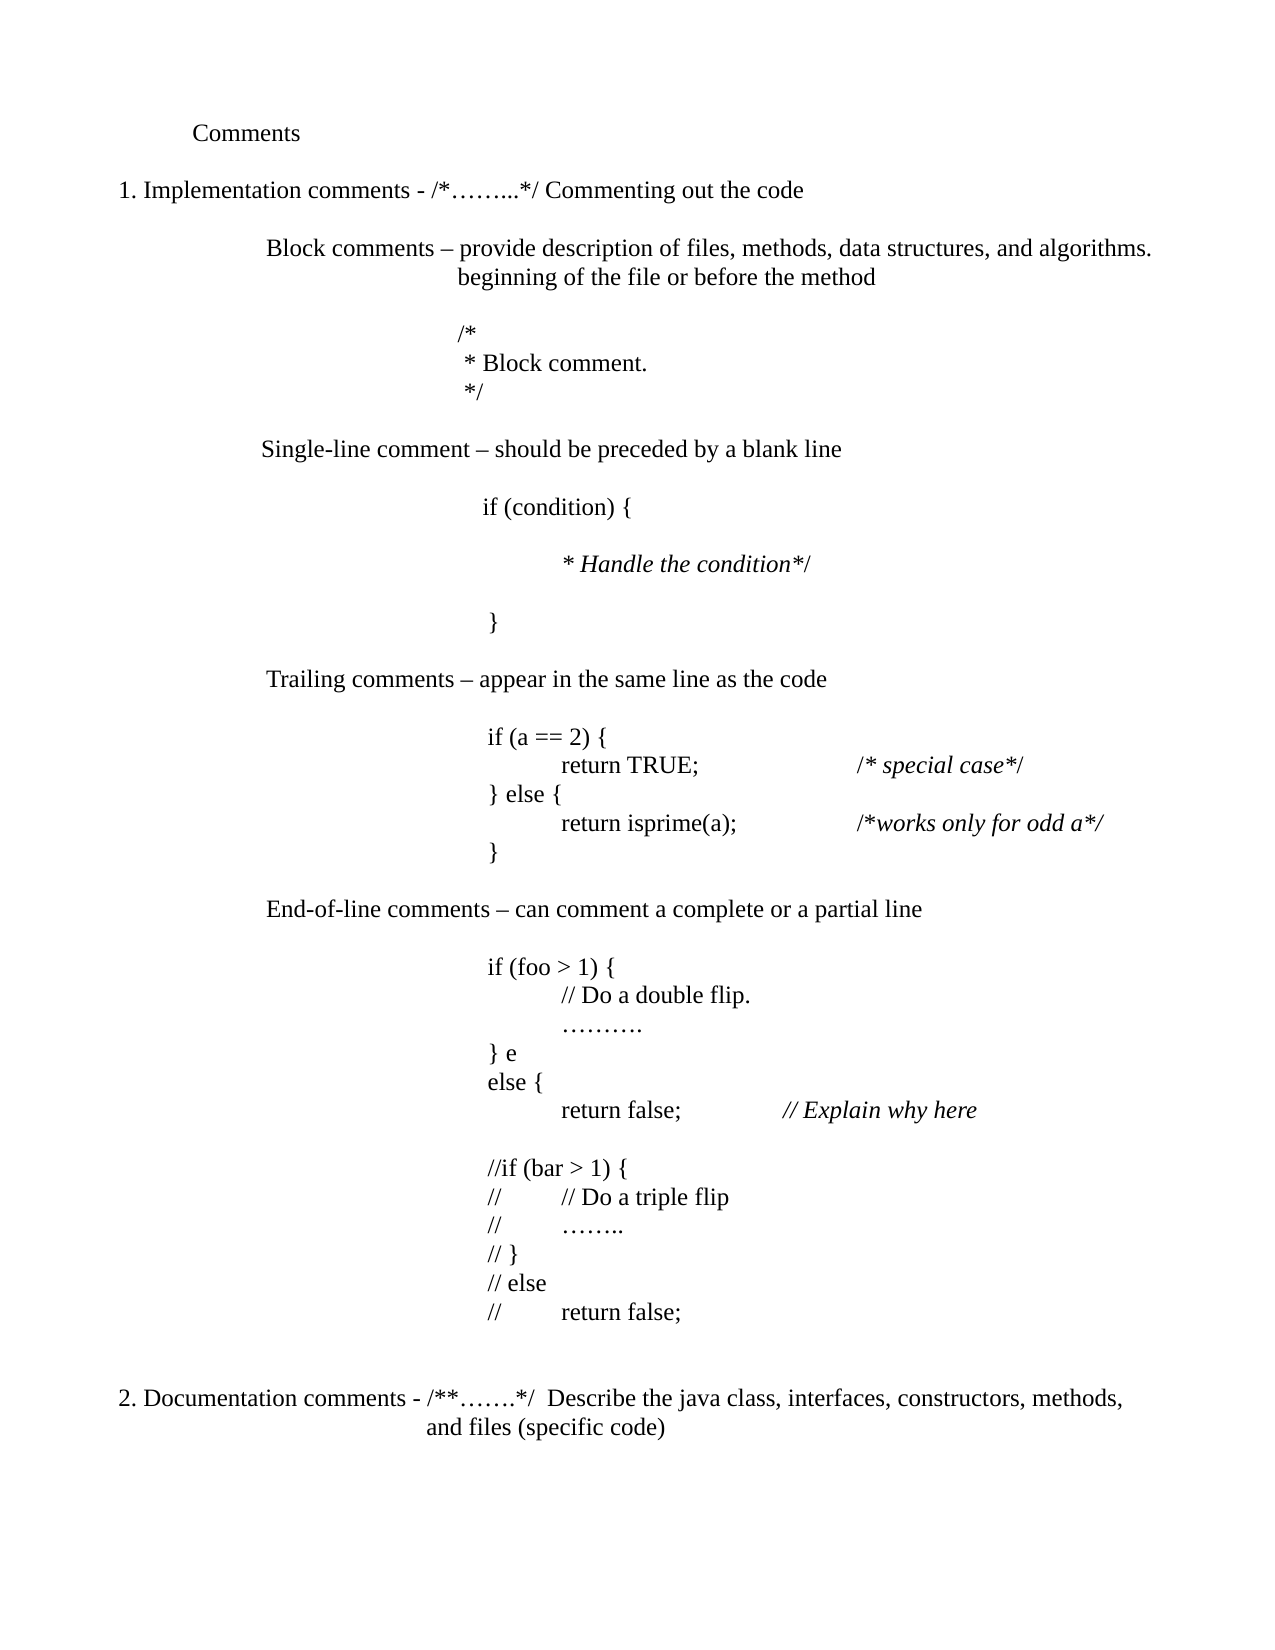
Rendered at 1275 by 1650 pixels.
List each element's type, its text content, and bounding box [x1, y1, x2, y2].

text Trailing comments – appear in the same line as the code [118, 664, 1157, 693]
text */ [118, 377, 1157, 406]
text return isprime(a); /*works only for odd a*/ [118, 808, 1157, 837]
text * Handle the condition*/ [118, 549, 1157, 578]
text ………. [118, 1009, 1157, 1038]
text 1. Implementation comments - /*……...*/ Commenting out the code [118, 176, 1157, 204]
text // …….. [118, 1211, 1157, 1239]
text } [118, 837, 1157, 866]
text if (foo > 1) { [118, 952, 1157, 981]
text beginning of the file or before the method [118, 262, 1157, 291]
text // else [118, 1268, 1157, 1297]
text //if (bar > 1) { [118, 1153, 1157, 1182]
text // return false; [118, 1297, 1157, 1326]
text End-of-line comments – can comment a complete or a partial line [118, 894, 1157, 923]
text Comments [118, 118, 1157, 147]
text return TRUE; /* special case*/ [118, 751, 1157, 779]
text } e [118, 1038, 1157, 1067]
text } [118, 607, 1157, 636]
text /* [118, 319, 1157, 348]
text if (a == 2) { [118, 722, 1157, 751]
text Block comments – provide description of files, methods, data structures, and algorithms. [118, 233, 1157, 262]
text // } [118, 1239, 1157, 1268]
text } else { [118, 779, 1157, 808]
text return false; // Explain why here [118, 1096, 1157, 1124]
text 2. Documentation comments - /**…….*/ Describe the java class, interfaces, constructors, methods, and files (specific code) [118, 1383, 1157, 1441]
text else { [118, 1067, 1157, 1096]
text // // Do a triple flip [118, 1182, 1157, 1211]
text Single-line comment – should be preceded by a blank line [118, 434, 1157, 463]
text * Block comment. [118, 348, 1157, 377]
text // Do a double flip. [118, 981, 1157, 1009]
text if (condition) { [118, 492, 1157, 521]
